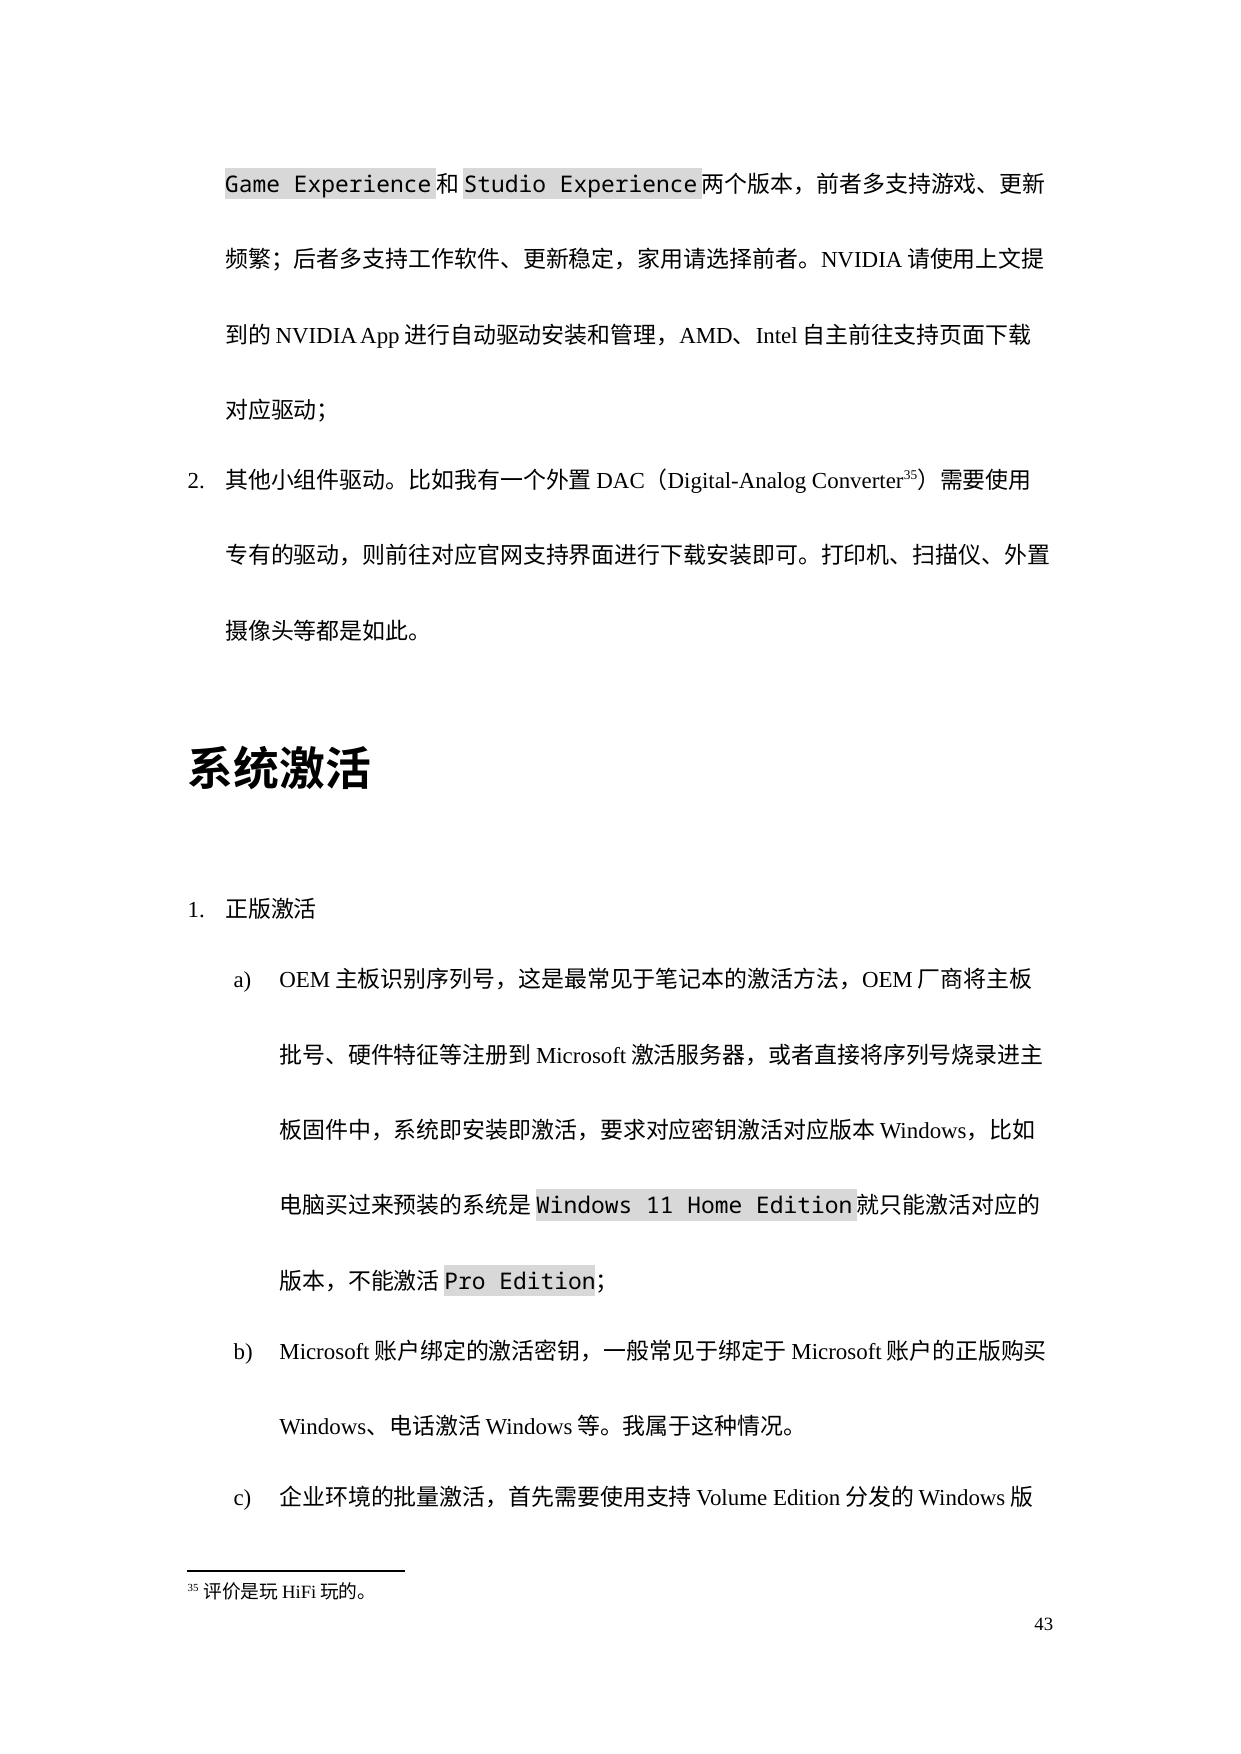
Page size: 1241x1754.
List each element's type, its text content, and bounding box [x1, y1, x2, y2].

list Game Experience和Studio Experience两个版本，前者多支持游戏、更新频繁；后者多支持工作软件、更新稳定，家用请选择前者。NVIDIA请使用上文提到的NVIDIA App进行自动驱动安装和管理，AMD、Intel自主前往支持页面下载对应驱动； [187, 150, 1053, 441]
list Microsoft账户绑定的激活密钥，一般常见于绑定于Microsoft账户的正版购买Windows、电话激活Windows等。我属于这种情况。 [233, 1317, 1053, 1457]
list 评价是玩HiFi玩的。 [187, 1577, 1053, 1604]
list 企业环境的批量激活，首先需要使用支持Volume Edition分发的Windows版 [233, 1463, 1053, 1528]
list 其他小组件驱动。比如我有一个外置DAC（Digital-Analog Converter）需要使用专有的驱动，则前往对应官网支持界面进行下载安装即可。打印机、扫描仪、外置摄像头等都是如此。 [187, 446, 1053, 662]
subtitle 系统激活 [187, 717, 1053, 815]
list 正版激活 [187, 875, 1053, 940]
list OEM主板识别序列号，这是最常见于笔记本的激活方法，OEM厂商将主板批号、硬件特征等注册到Microsoft激活服务器，或者直接将序列号烧录进主板固件中，系统即安装即激活，要求对应密钥激活对应版本Windows，比如电脑买过来预装的系统是Windows 11 Home Edition就只能激活对应的版本，不能激活Pro Edition； [233, 946, 1053, 1312]
